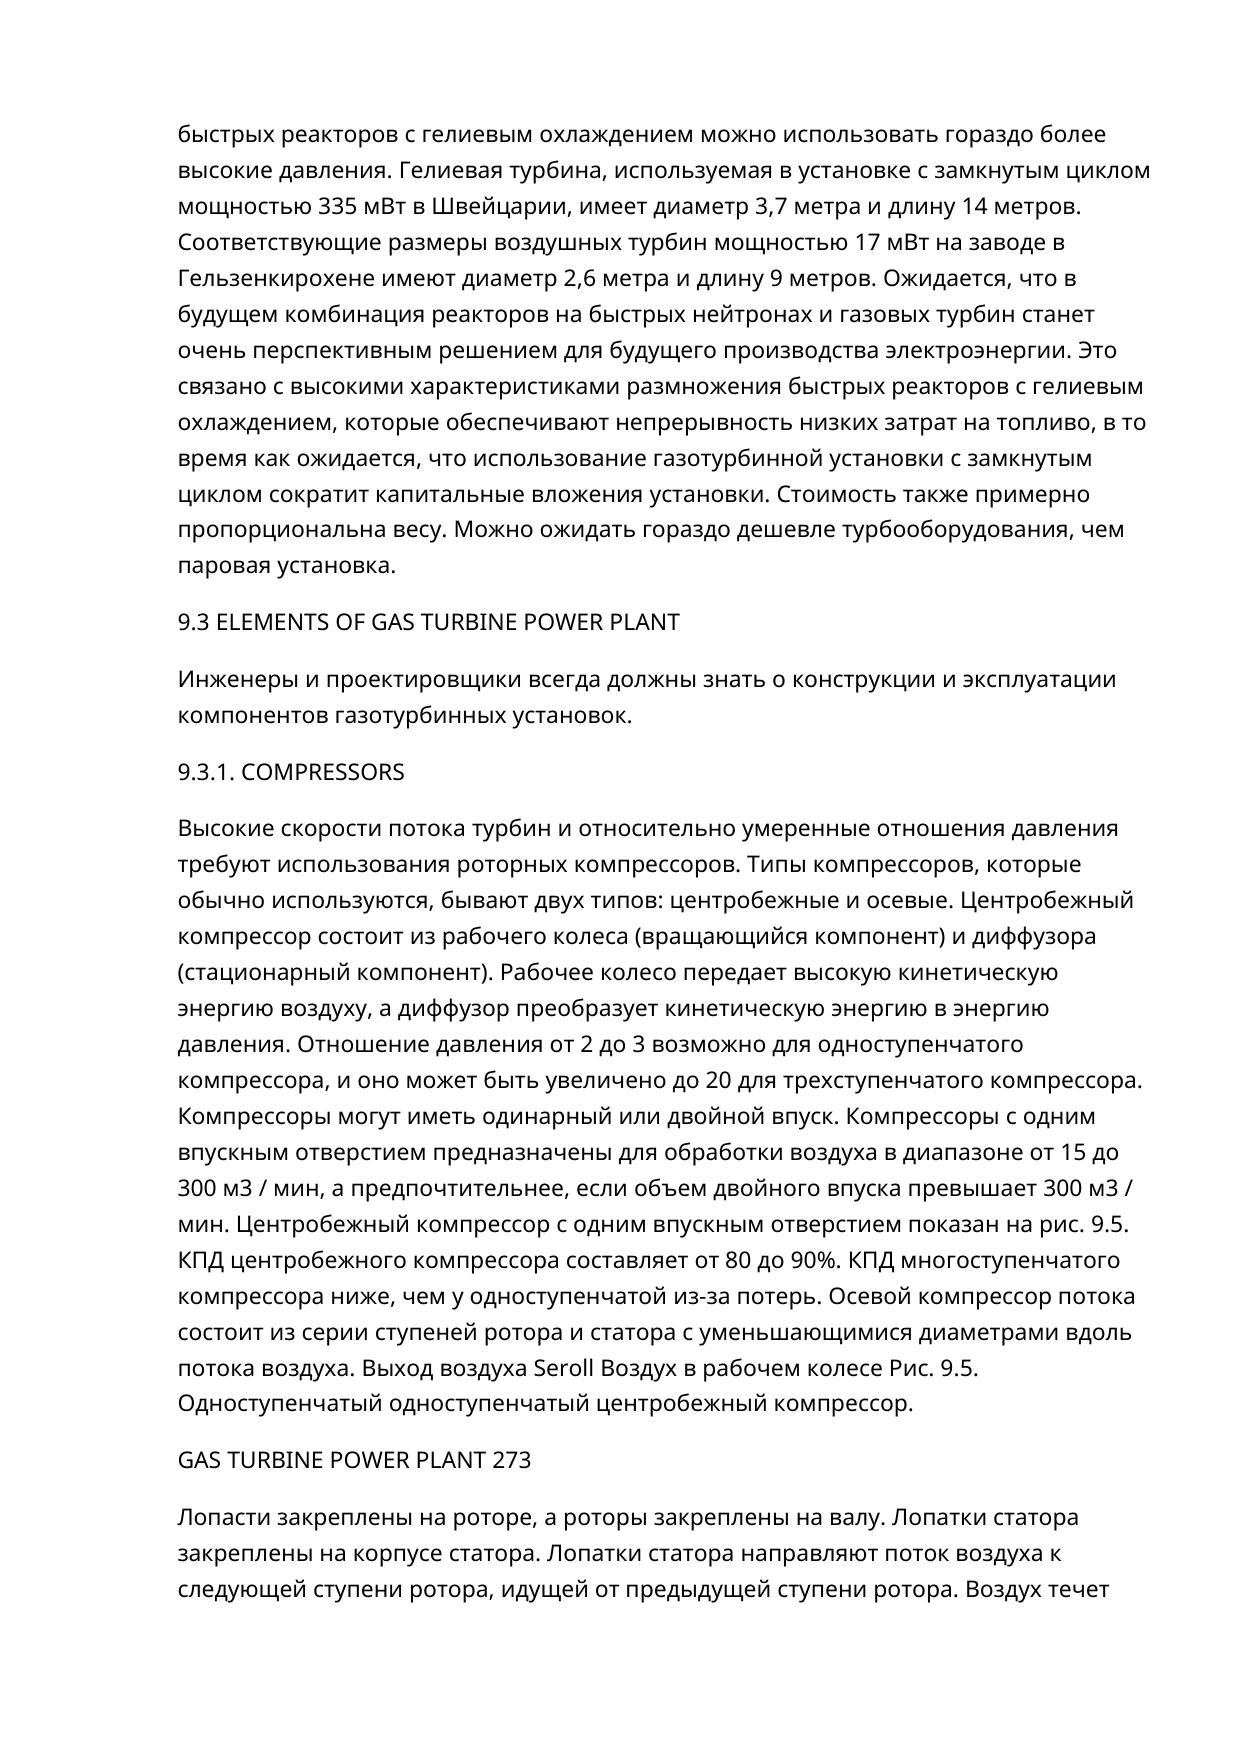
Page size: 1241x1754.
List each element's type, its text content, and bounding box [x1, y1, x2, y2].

text 9.3.1. COMPRESSORS [177, 756, 1152, 787]
text Высокие скорости потока турбин и относительно умеренные отношения давления требуют использования роторных компрессоров. Типы компрессоров, которые обычно используются, бывают двух типов: центробежные и осевые. Центробежный компрессор состоит из рабочего колеса (вращающийся компонент) и диффузора (стационарный компонент). Рабочее колесо передает высокую кинетическую энергию воздуху, а диффузор преобразует кинетическую энергию в энергию давления. Отношение давления от 2 до 3 возможно для одноступенчатого компрессора, и оно может быть увеличено до 20 для трехступенчатого компрессора. Компрессоры могут иметь одинарный или двойной впуск. Компрессоры с одним впускным отверстием предназначены для обработки воздуха в диапазоне от 15 до 300 м3 / мин, а предпочтительнее, если объем двойного впуска превышает 300 м3 / мин. Центробежный компрессор с одним впускным отверстием показан на рис. 9.5. КПД центробежного компрессора составляет от 80 до 90%. КПД многоступенчатого компрессора ниже, чем у одноступенчатой ​​из-за потерь. Осевой компрессор потока состоит из серии ступеней ротора и статора с уменьшающимися диаметрами вдоль потока воздуха. Выход воздуха Seroll Воздух в рабочем колесе Рис. 9.5. Одноступенчатый одноступенчатый центробежный компрессор. [177, 812, 1152, 1419]
text быстрых реакторов с гелиевым охлаждением можно использовать гораздо более высокие давления. Гелиевая турбина, используемая в установке с замкнутым циклом мощностью 335 мВт в Швейцарии, имеет диаметр 3,7 метра и длину 14 метров. Соответствующие размеры воздушных турбин мощностью 17 мВт на заводе в Гельзенкирохене имеют диаметр 2,6 метра и длину 9 метров. Ожидается, что в будущем комбинация реакторов на быстрых нейтронах и газовых турбин станет очень перспективным решением для будущего производства электроэнергии. Это связано с высокими характеристиками размножения быстрых реакторов с гелиевым охлаждением, которые обеспечивают непрерывность низких затрат на топливо, в то время как ожидается, что использование газотурбинной установки с замкнутым циклом сократит капитальные вложения установки. Стоимость также примерно пропорциональна весу. Можно ожидать гораздо дешевле турбооборудования, чем паровая установка. [177, 118, 1152, 581]
text Лопасти закреплены на роторе, а роторы закреплены на валу. Лопатки статора закреплены на корпусе статора. Лопатки статора направляют поток воздуха к следующей ступени ротора, идущей от предыдущей ступени ротора. Воздух течет [177, 1501, 1152, 1604]
text GAS TURBINE POWER PLANT 273 [177, 1444, 1152, 1475]
text Инженеры и проектировщики всегда должны знать о конструкции и эксплуатации компонентов газотурбинных установок. [177, 663, 1152, 730]
text 9.3 ELEMENTS OF GAS TURBINE POWER PLANT [177, 606, 1152, 637]
